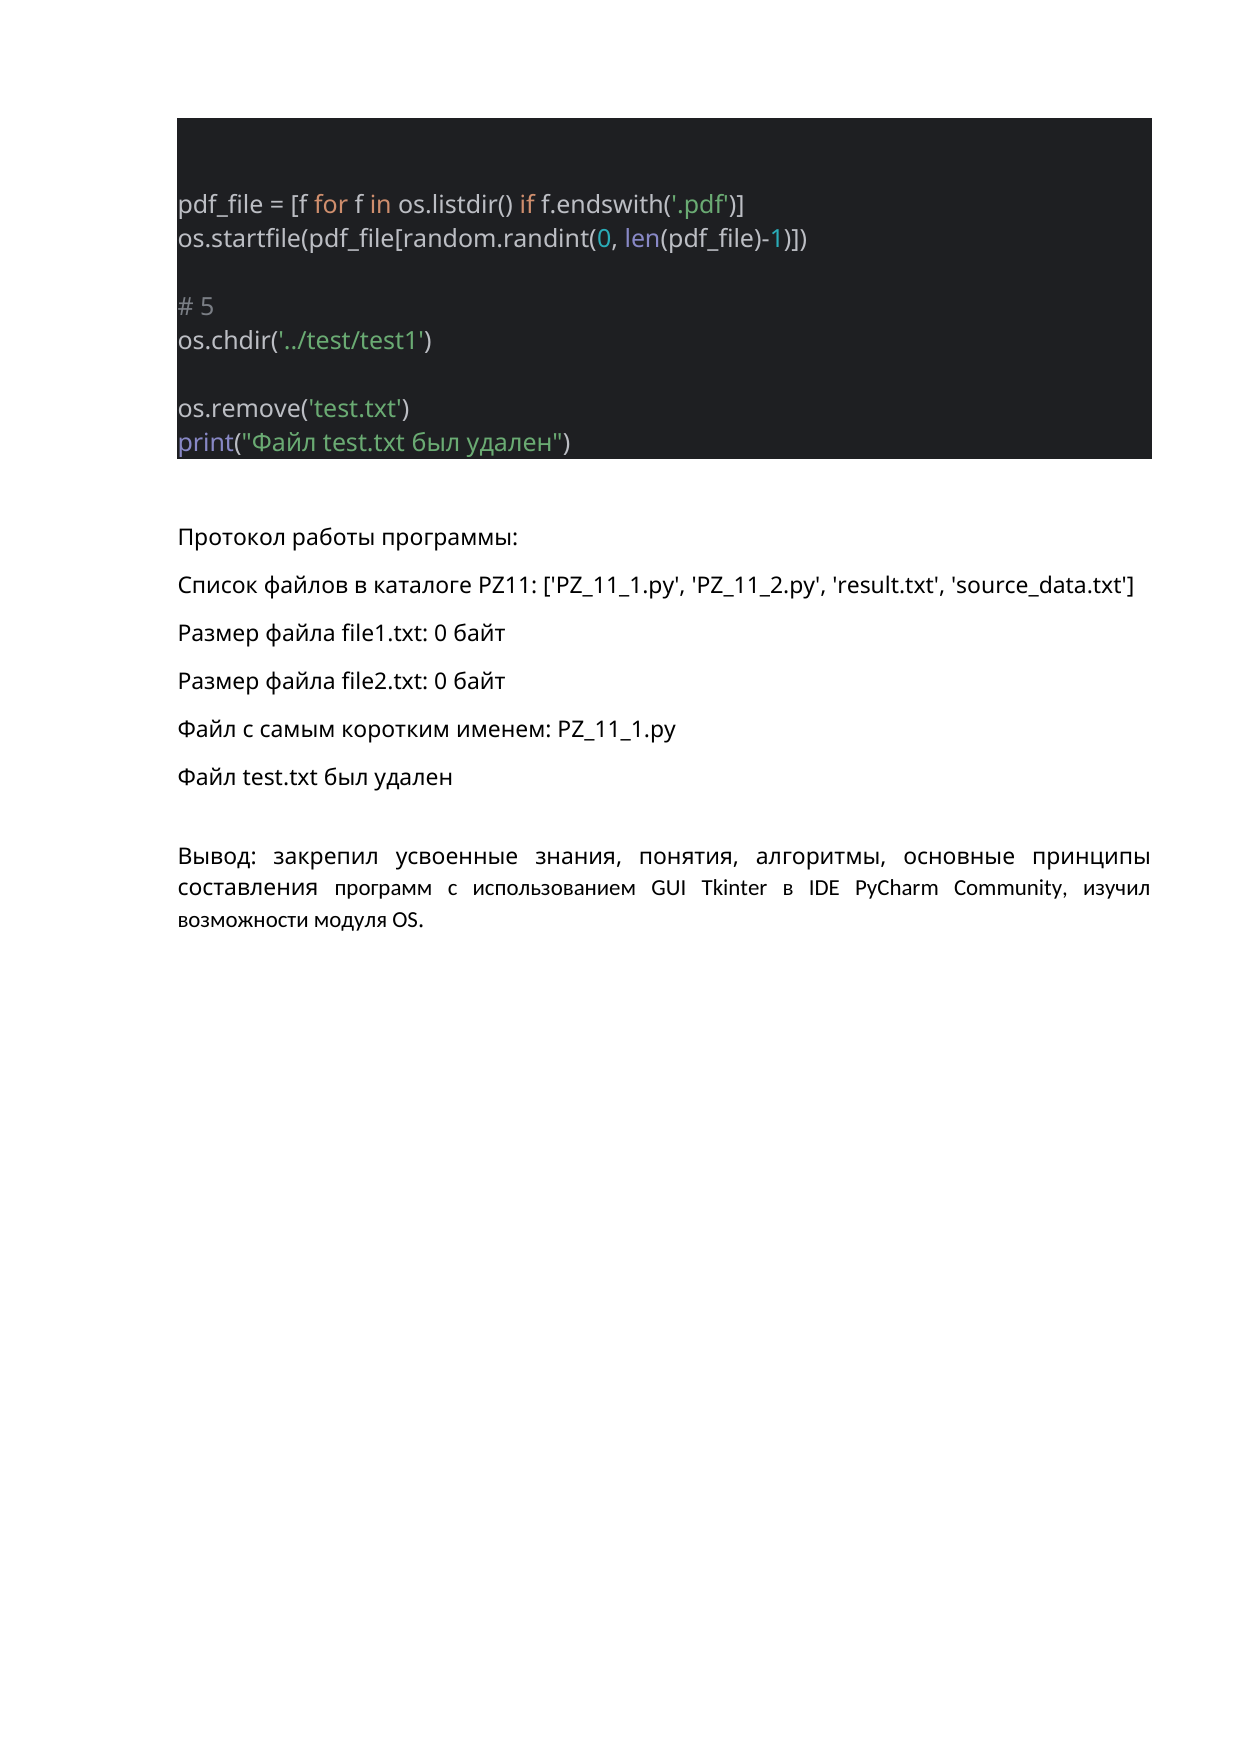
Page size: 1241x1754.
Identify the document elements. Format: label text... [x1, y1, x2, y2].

text Протокол работы программы: [177, 459, 1152, 552]
text Вывод: закрепил усвоенные знания, понятия, алгоритмы, основные принципы составления программ с использованием GUI Tkinter в IDE PyCharm Community, изучил возможности модуля OS. [177, 809, 1152, 934]
text Размер файла file2.txt: 0 байт [177, 665, 1152, 696]
text Список файлов в каталоге PZ11: ['PZ_11_1.py', 'PZ_11_2.py', 'result.txt', 'source_data.txt'] [177, 569, 1152, 600]
text Файл test.txt был удален [177, 761, 1152, 792]
text pdf_file = [f for f in os.listdir() if f.endswith('.pdf')] os.startfile(pdf_file[random.randint(0, len(pdf_file)-1)]) # 5 os.chdir('../test/test1') os.remove('test.txt') print("Файл test.txt был удален") [177, 118, 1152, 459]
text Файл с самым коротким именем: PZ_11_1.py [177, 713, 1152, 744]
text Размер файла file1.txt: 0 байт [177, 617, 1152, 648]
